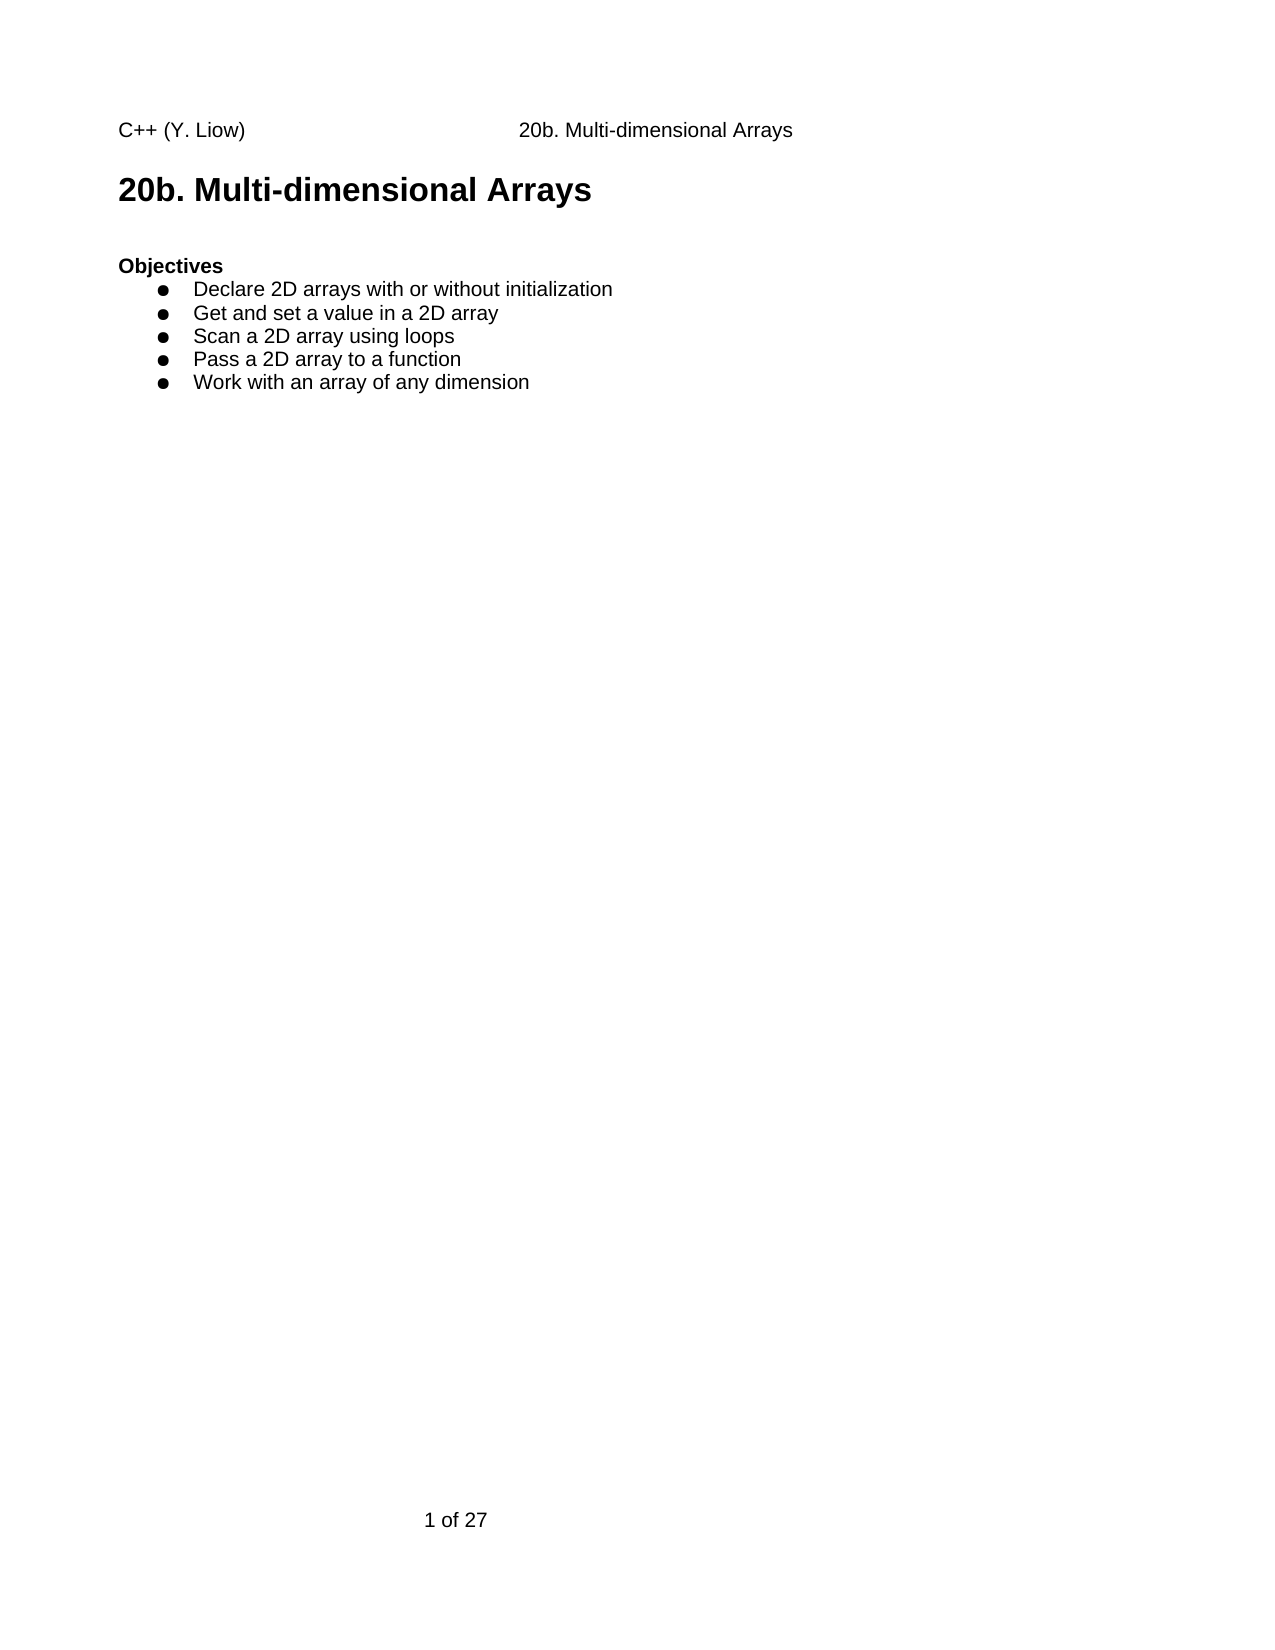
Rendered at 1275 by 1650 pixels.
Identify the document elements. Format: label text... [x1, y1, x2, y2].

list Pass a 2D array to a function [156, 347, 793, 371]
text 20b. Multi-dimensional Arrays [118, 171, 793, 208]
list Get and set a value in a 2D array [156, 301, 793, 324]
list Work with an array of any dimension [156, 371, 793, 394]
list Declare 2D arrays with or without initialization [156, 278, 793, 301]
text Objectives [118, 254, 793, 278]
list Scan a 2D array using loops [156, 324, 793, 347]
